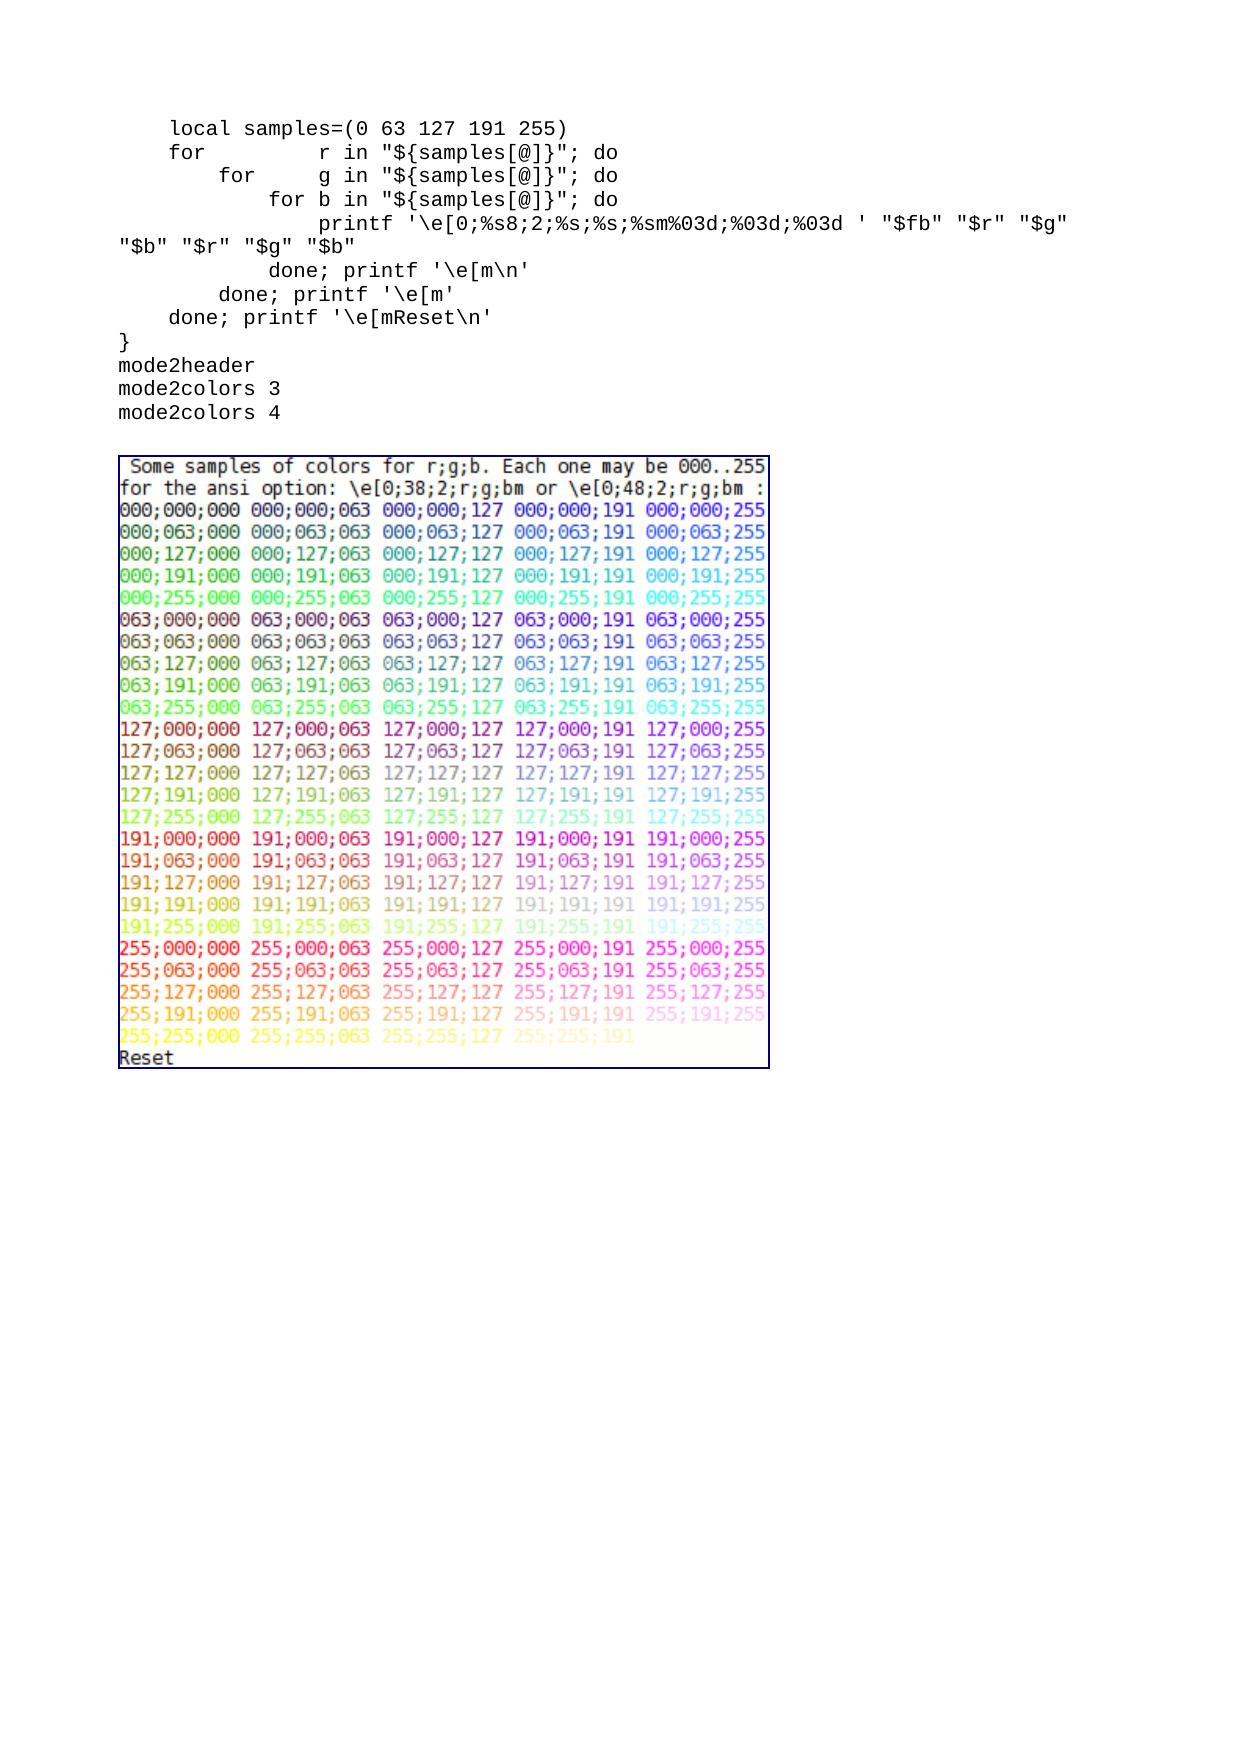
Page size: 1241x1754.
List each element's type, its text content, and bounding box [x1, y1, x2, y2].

text mode2colors 3 [118, 378, 1122, 402]
text printf '\e[0;%s8;2;%s;%s;%sm%03d;%03d;%03d ' "$fb" "$r" "$g" "$b" "$r" "$g" "$b" [118, 213, 1122, 260]
text done; printf '\e[mReset\n' [118, 307, 1122, 331]
text for g in "${samples[@]}"; do [118, 165, 1122, 189]
text for r in "${samples[@]}"; do [118, 142, 1122, 165]
text } [118, 331, 1122, 354]
text mode2header [118, 354, 1122, 378]
picture [120, 457, 768, 1067]
text local samples=(0 63 127 191 255) [118, 118, 1122, 142]
text mode2colors 4 [118, 402, 1122, 426]
text done; printf '\e[m' [118, 284, 1122, 307]
text done; printf '\e[m\n' [118, 260, 1122, 284]
text for b in "${samples[@]}"; do [118, 189, 1122, 213]
